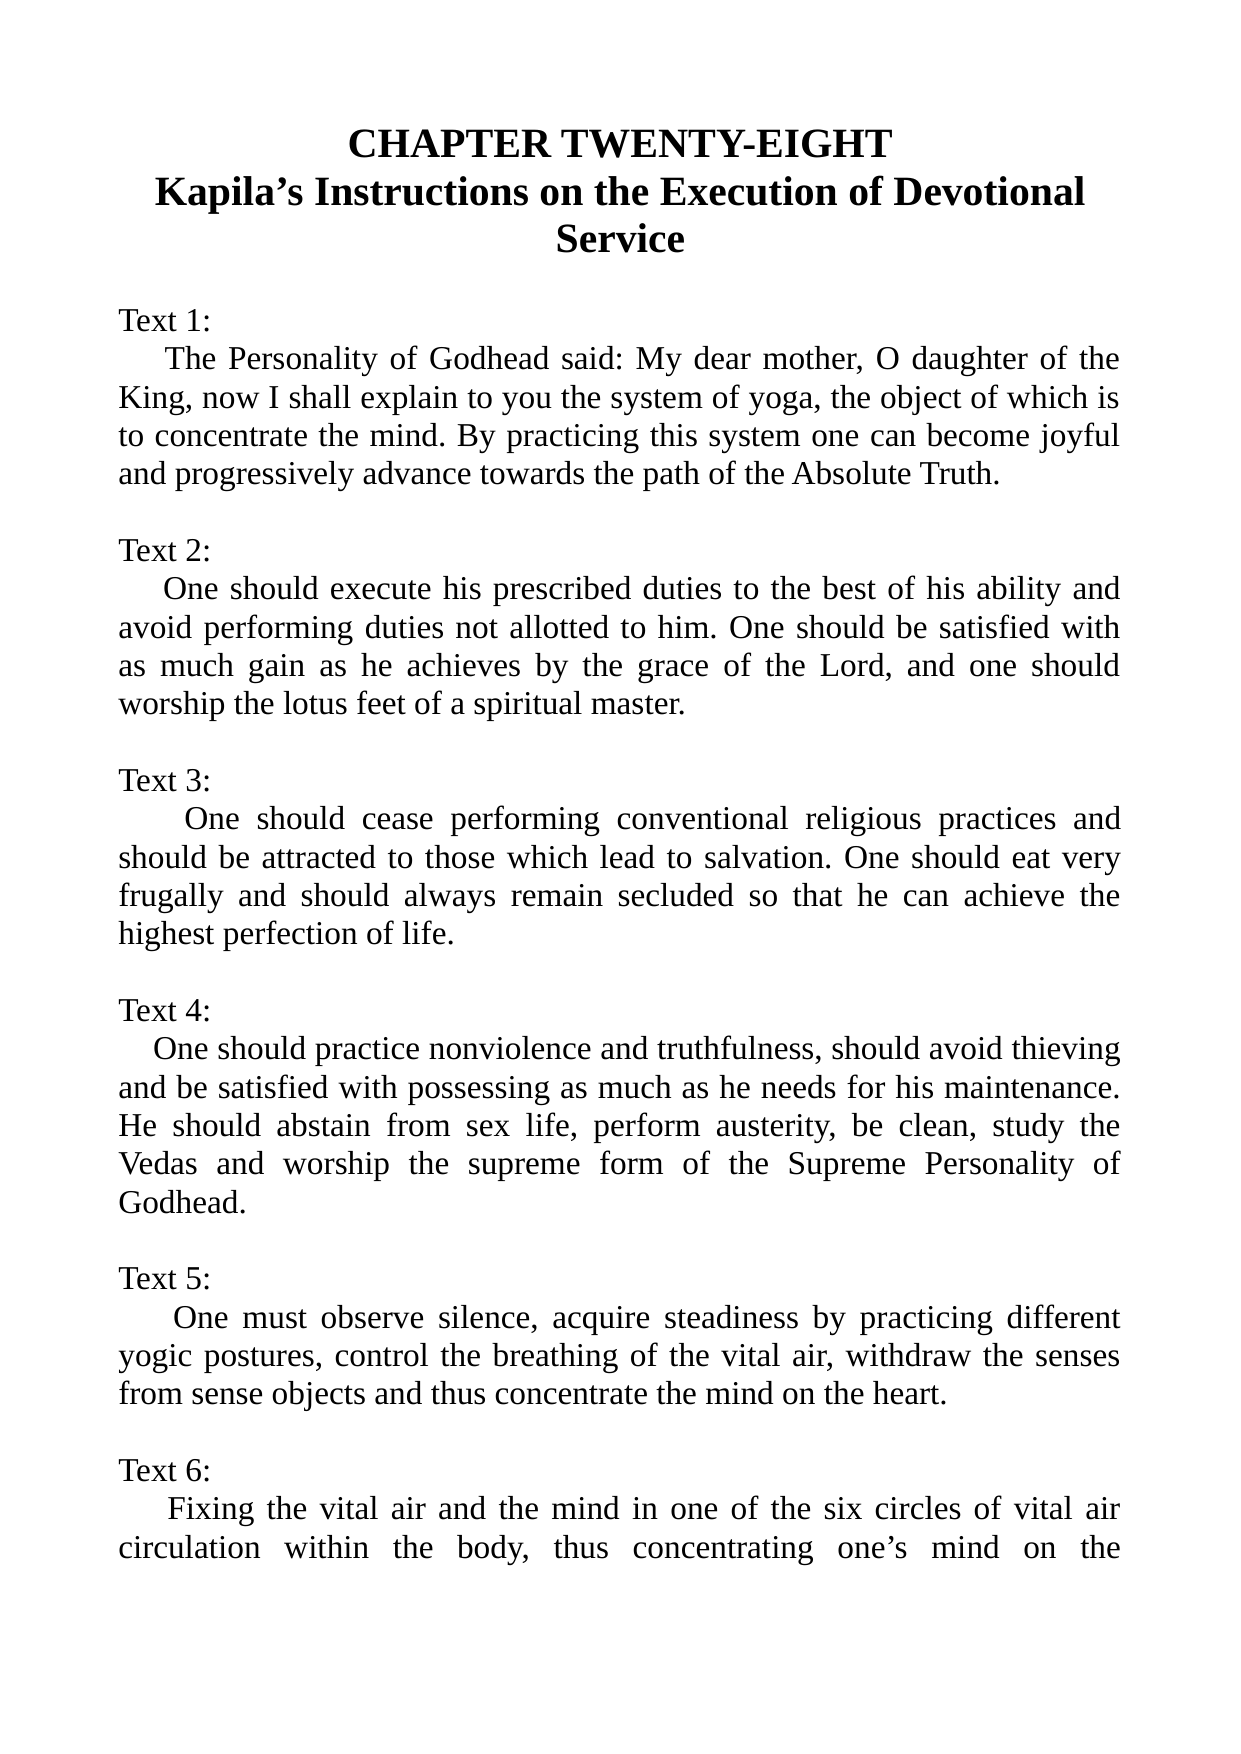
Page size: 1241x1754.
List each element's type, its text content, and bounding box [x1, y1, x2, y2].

text Text 4: [118, 990, 1122, 1028]
text Text 6: [118, 1450, 1122, 1488]
text One should execute his prescribed duties to the best of his ability and avoid performing duties not allotted to him. One should be satisfied with as much gain as he achieves by the grace of the Lord, and one should worship the lotus feet of a spiritual master. [118, 568, 1122, 722]
text Fixing the vital air and the mind in one of the six circles of vital air circulation within the body, thus concentrating one’s mind on the [118, 1488, 1122, 1565]
text Text 2: [118, 530, 1122, 568]
text Text 3: [118, 760, 1122, 798]
text One should practice nonviolence and truthfulness, should avoid thieving and be satisfied with possessing as much as he needs for his maintenance. He should abstain from sex life, perform austerity, be clean, study the Vedas and worship the supreme form of the Supreme Personality of Godhead. [118, 1028, 1122, 1220]
text CHAPTER TWENTY-EIGHT [118, 118, 1122, 166]
text The Personality of Godhead said: My dear mother, O daughter of the King, now I shall explain to you the system of yoga, the object of which is to concentrate the mind. By practicing this system one can become joyful and progressively advance towards the path of the Absolute Truth. [118, 338, 1122, 492]
text One should cease performing conventional religious practices and should be attracted to those which lead to salvation. One should eat very frugally and should always remain secluded so that he can achieve the highest perfection of life. [118, 798, 1122, 952]
text Kapila’s Instructions on the Execution of Devotional Service [118, 166, 1122, 262]
text One must observe silence, acquire steadiness by practicing different yogic postures, control the breathing of the vital air, withdraw the senses from sense objects and thus concentrate the mind on the heart. [118, 1297, 1122, 1412]
text Text 5: [118, 1258, 1122, 1297]
text Text 1: [118, 300, 1122, 338]
